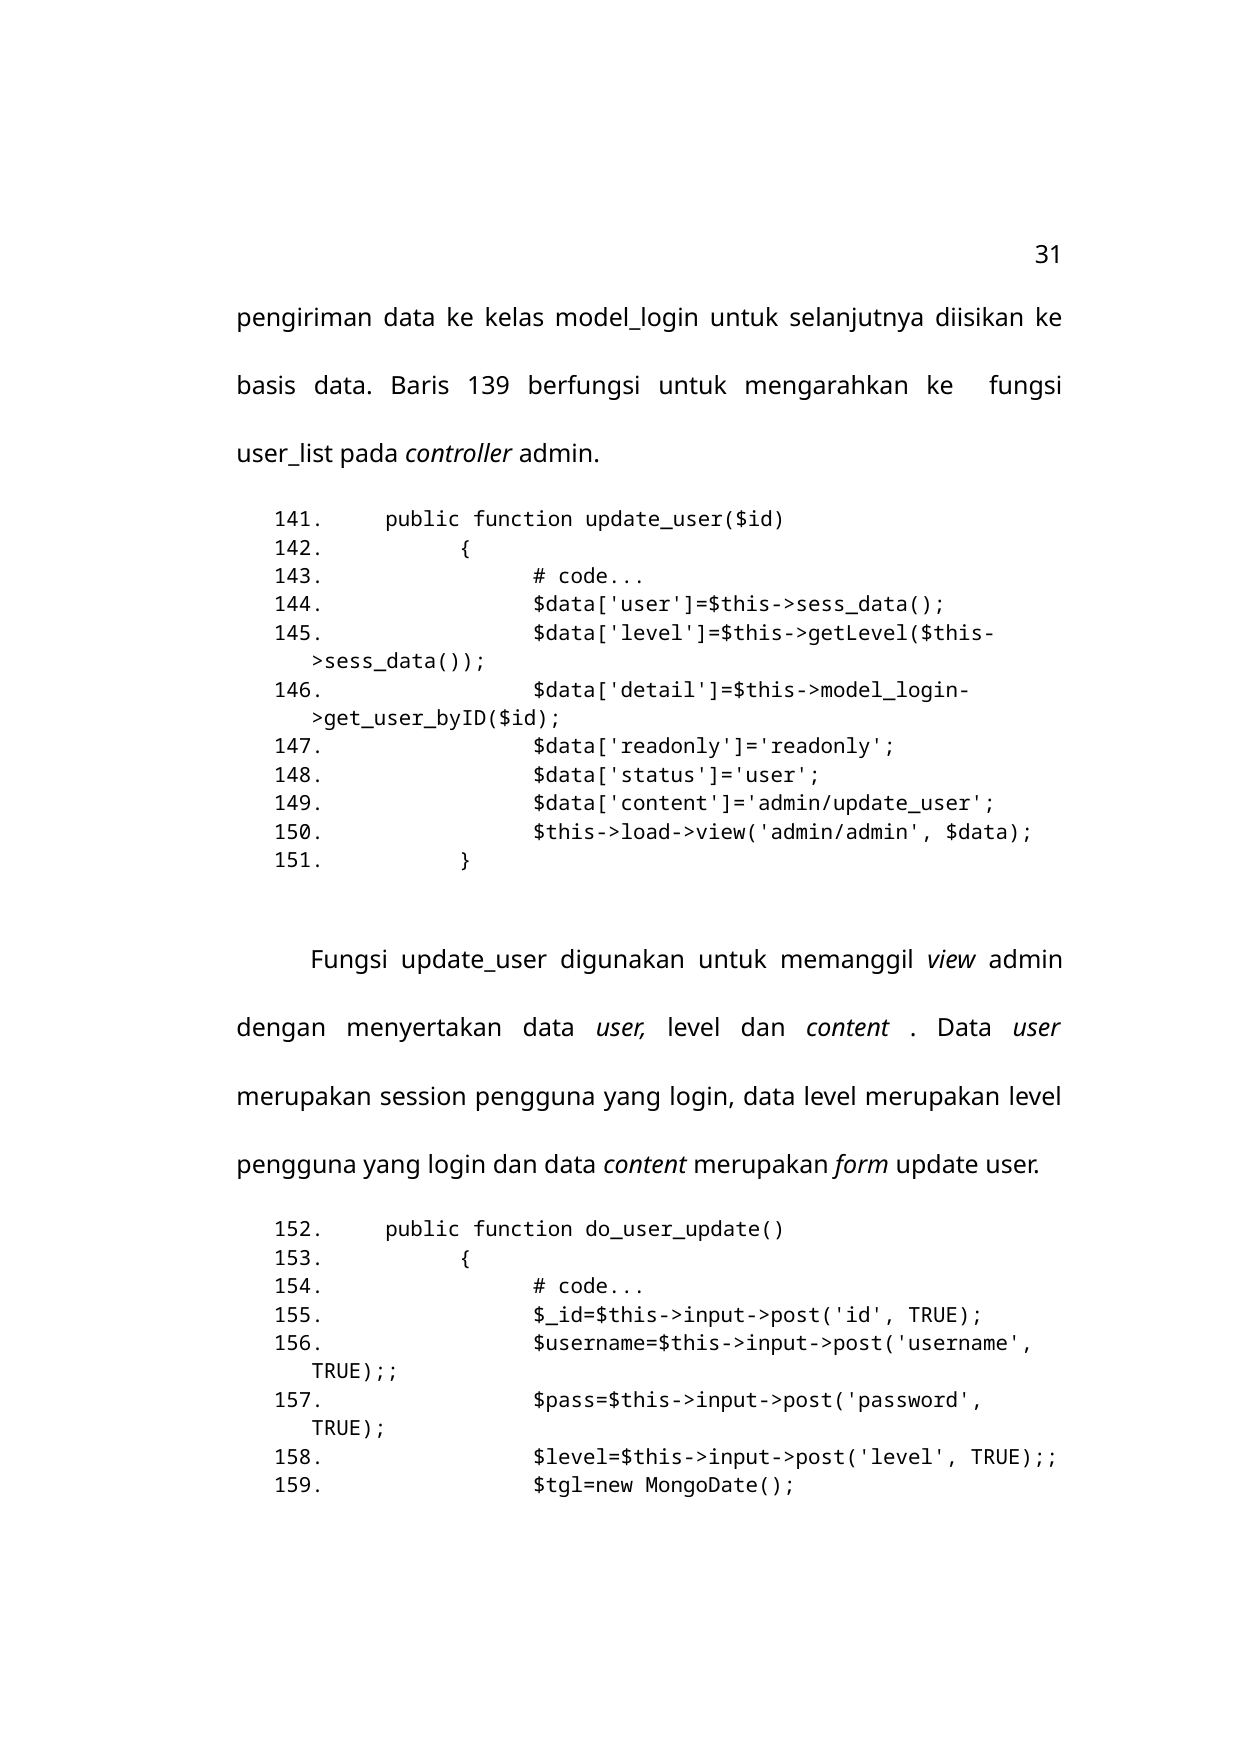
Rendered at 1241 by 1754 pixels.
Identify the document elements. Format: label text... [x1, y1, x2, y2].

list $data['detail']=$this->model_login->get_user_byID($id); [274, 675, 1063, 732]
list $data['user']=$this->sess_data(); [274, 589, 1063, 618]
list $_id=$this->input->post('id', TRUE); [274, 1300, 1063, 1328]
list $data['level']=$this->getLevel($this->sess_data()); [274, 618, 1063, 675]
list # code... [274, 561, 1063, 589]
list $username=$this->input->post('username', TRUE);; [274, 1328, 1063, 1385]
list { [274, 533, 1063, 561]
list public function do_user_update() [274, 1214, 1063, 1243]
list $data['content']='admin/update_user'; [274, 788, 1063, 817]
text Fungsi update_user digunakan untuk memanggil view admin dengan menyertakan data user, level dan content . Data user merupakan session pengguna yang login, data level merupakan level pengguna yang login dan data content merupakan form update user. [236, 942, 1063, 1180]
list $level=$this->input->post('level', TRUE);; [274, 1442, 1063, 1470]
list public function update_user($id) [274, 504, 1063, 533]
list $pass=$this->input->post('password', TRUE); [274, 1385, 1063, 1442]
list $this->load->view('admin/admin', $data); [274, 817, 1063, 845]
list $tgl=new MongoDate(); [274, 1470, 1063, 1499]
list $data['status']='user'; [274, 760, 1063, 788]
list $data['readonly']='readonly'; [274, 732, 1063, 760]
list # code... [274, 1271, 1063, 1300]
text pengiriman data ke kelas model_login untuk selanjutnya diisikan ke basis data. Baris 139 berfungsi untuk mengarahkan ke fungsi user_list pada controller admin. [236, 300, 1063, 470]
list { [274, 1243, 1063, 1271]
list } [274, 845, 1063, 874]
